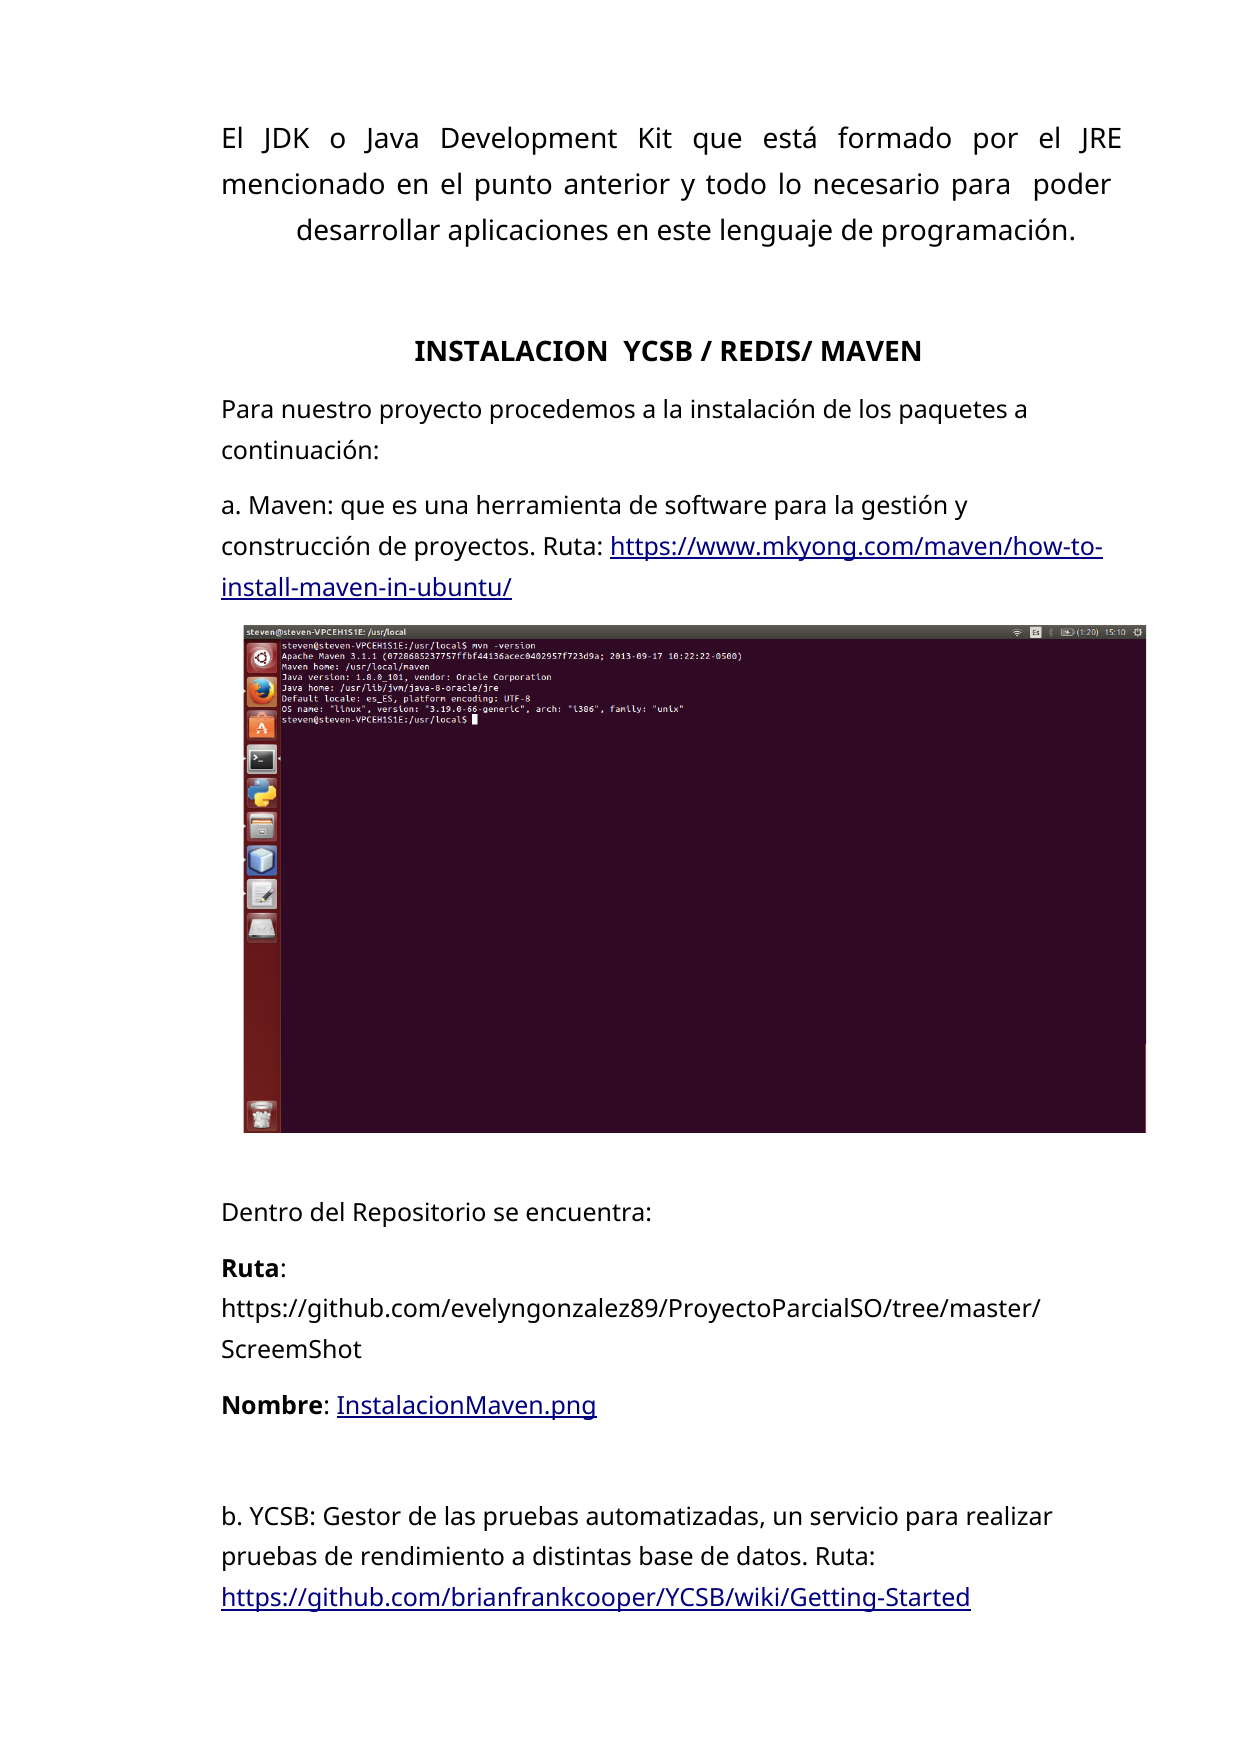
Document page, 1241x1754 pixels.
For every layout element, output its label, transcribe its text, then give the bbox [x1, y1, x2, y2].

text Para nuestro proyecto procedemos a la instalación de los paquetes a continuación: [221, 392, 1123, 466]
text Ruta: https://github.com/evelyngonzalez89/ProyectoParcialSO/tree/master/ScreemShot [221, 1250, 1123, 1366]
text Nombre: InstalacionMaven.png [221, 1387, 1123, 1421]
text a. Maven: que es una herramienta de software para la gestión y construcción de proyectos. Ruta: https://www.mkyong.com/maven/how-to-install-maven-in-ubuntu/ [221, 488, 1123, 603]
text El JDK o Java Development Kit que está formado por el JRE mencionado en el punto anterior y todo lo necesario para poder desarrollar aplicaciones en este lenguaje de programación. [221, 118, 1123, 248]
picture [243, 625, 1147, 1133]
text INSTALACION YCSB / REDIS/ MAVEN [221, 331, 1123, 369]
text Dentro del Repositorio se encuentra: [221, 1195, 1123, 1229]
text b. YCSB: Gestor de las pruebas automatizadas, un servicio para realizar pruebas de rendimiento a distintas base de datos. Ruta: https://github.com/brianfrankcooper/YCSB/wiki/Getting-Started [221, 1498, 1123, 1614]
